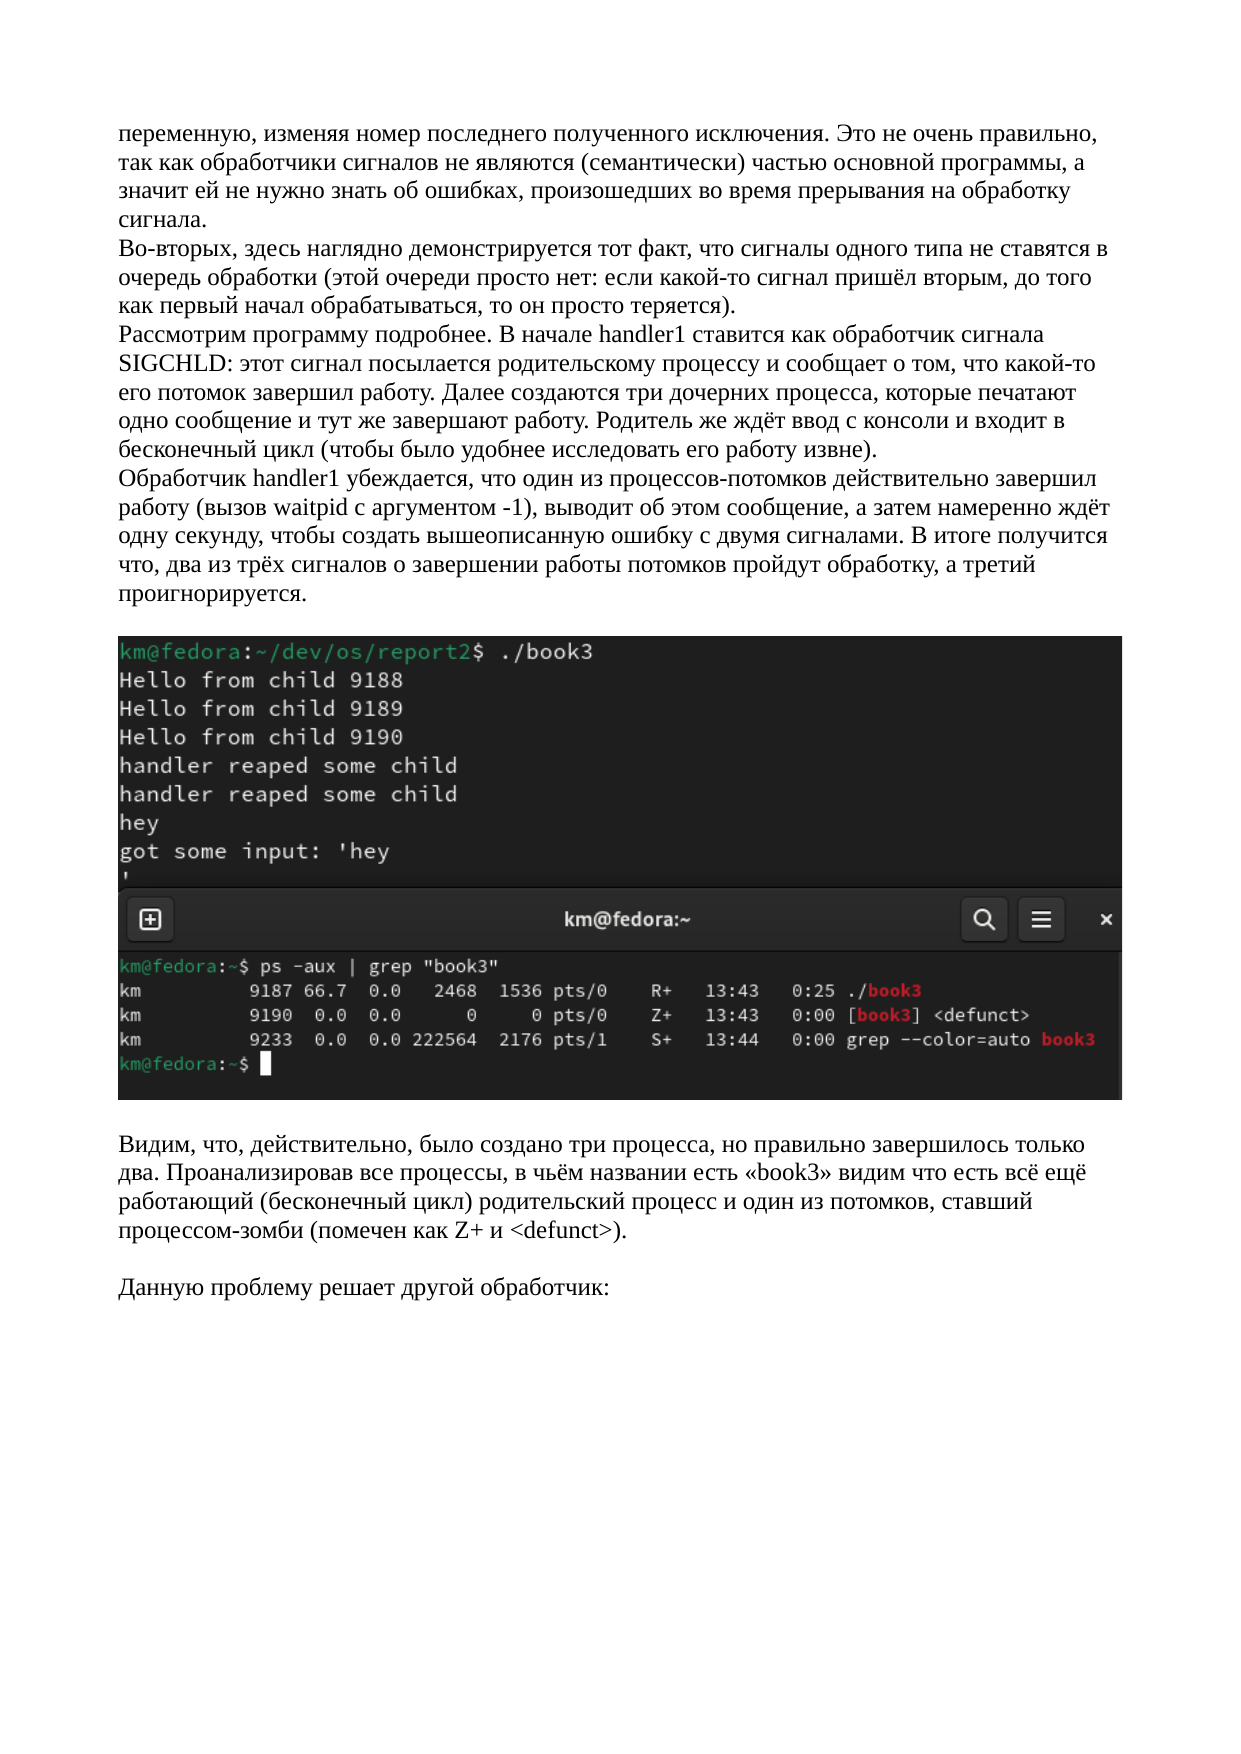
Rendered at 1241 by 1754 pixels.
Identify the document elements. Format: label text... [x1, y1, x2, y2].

text Обработчик handler1 убеждается, что один из процессов-потомков действительно завершил работу (вызов waitpid с аргументом -1), выводит об этом сообщение, а затем намеренно ждёт одну секунду, чтобы создать вышеописанную ошибку с двумя сигналами. В итоге получится что, два из трёх сигналов о завершении работы потомков пройдут обработку, а третий проигнорируется. [118, 463, 1122, 607]
text Данную проблему решает другой обработчик: [118, 1272, 1122, 1301]
text Рассмотрим программу подробнее. В начале handler1 ставится как обработчик сигнала SIGCHLD: этот сигнал посылается родительскому процессу и сообщает о том, что какой-то его потомок завершил работу. Далее создаются три дочерних процесса, которые печатают одно сообщение и тут же завершают работу. Родитель же ждёт ввод с консоли и входит в бесконечный цикл (чтобы было удобнее исследовать его работу извне). [118, 319, 1122, 463]
text Во-вторых, здесь наглядно демонстрируется тот факт, что сигналы одного типа не ставятся в очередь обработки (этой очереди просто нет: если какой-то сигнал пришёл вторым, до того как первый начал обрабатываться, то он просто теряется). [118, 233, 1122, 319]
text переменную, изменяя номер последнего полученного исключения. Это не очень правильно, так как обработчики сигналов не являются (семантически) частью основной программы, а значит ей не нужно знать об ошибках, произошедших во время прерывания на обработку сигнала. [118, 118, 1122, 233]
text Видим, что, действительно, было создано три процесса, но правильно завершилось только два. Проанализировав все процессы, в чьём названии есть «book3» видим что есть всё ещё работающий (бесконечный цикл) родительский процесс и один из потомков, ставший процессом-зомби (помечен как Z+ и <defunct>). [118, 1129, 1122, 1244]
picture [118, 636, 1123, 1100]
